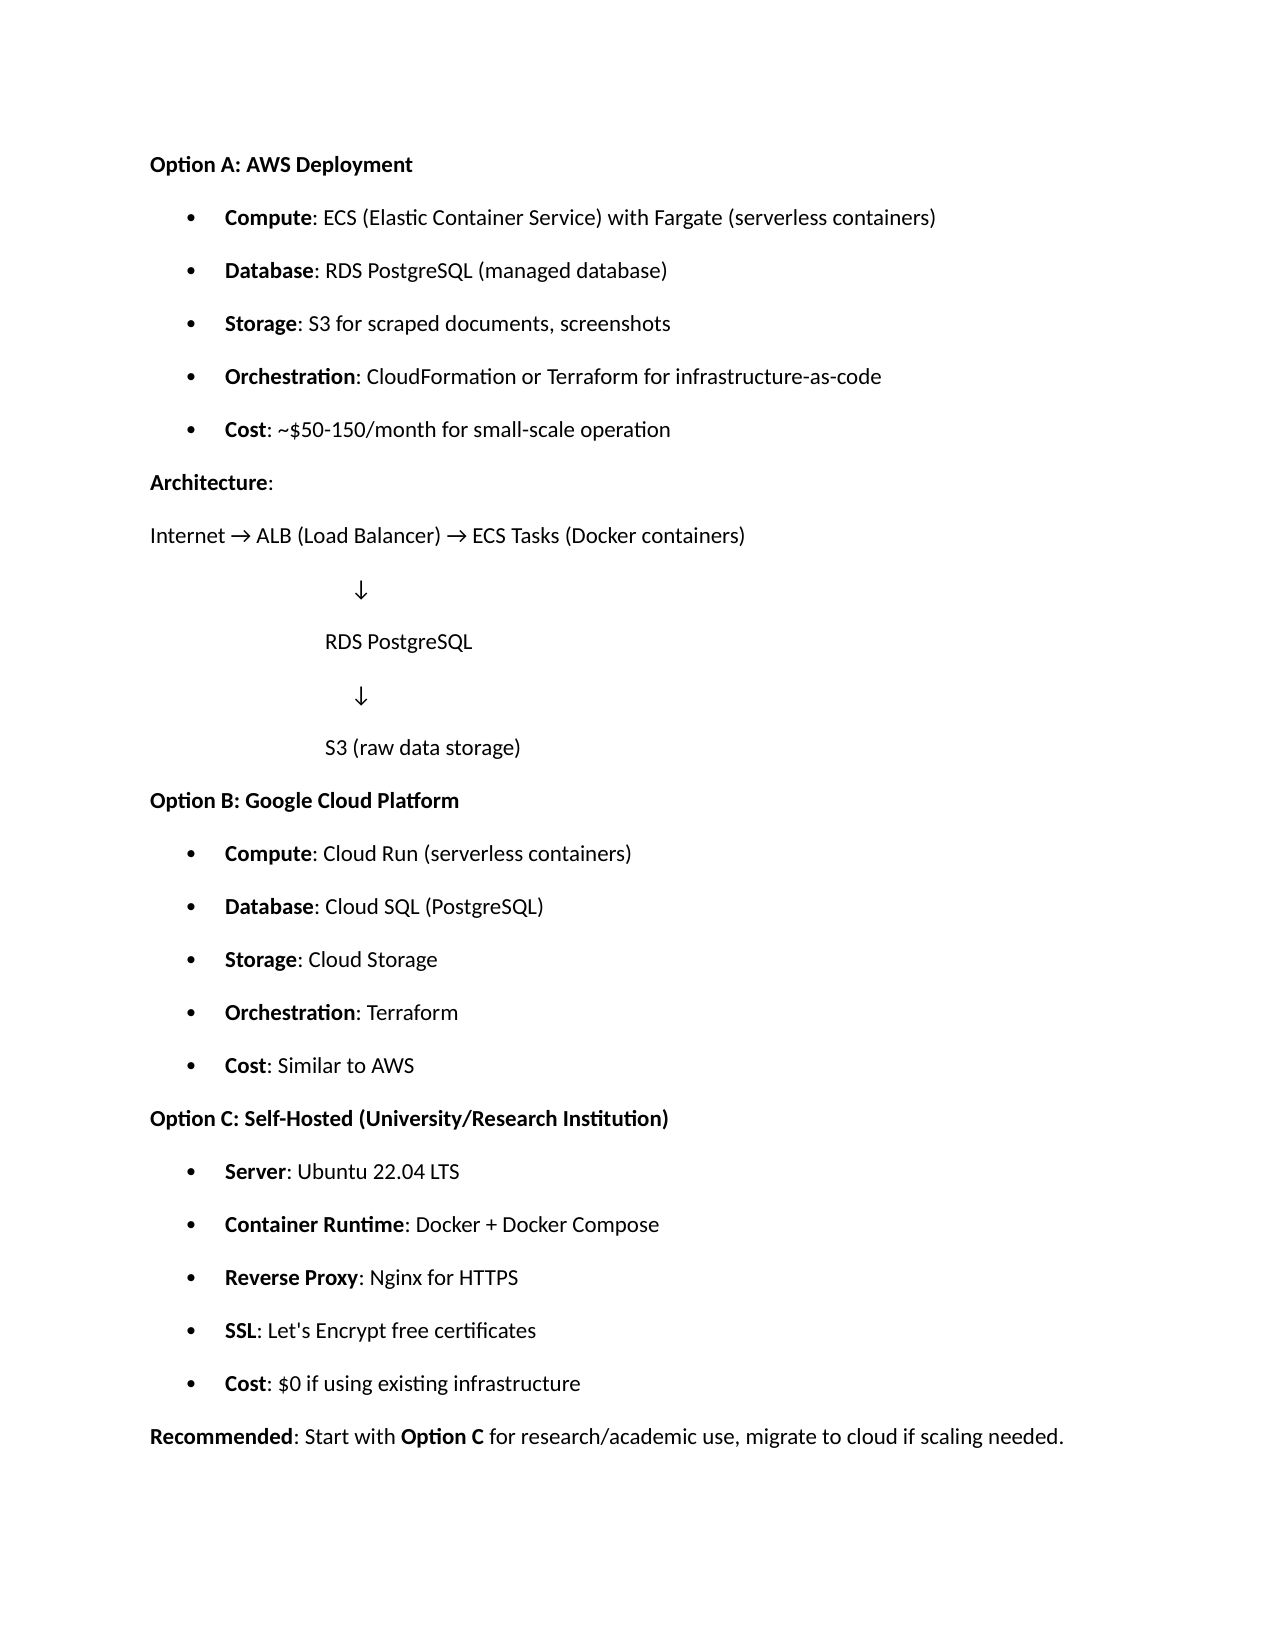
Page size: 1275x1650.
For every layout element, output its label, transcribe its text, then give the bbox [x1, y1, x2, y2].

list Compute: Cloud Run (serverless containers) [187, 839, 1125, 867]
list Storage: Cloud Storage [187, 945, 1125, 973]
list Database: Cloud SQL (PostgreSQL) [187, 892, 1125, 920]
list Orchestration: Terraform [187, 998, 1125, 1026]
text S3 (raw data storage) [150, 733, 1125, 761]
text Internet → ALB (Load Balancer) → ECS Tasks (Docker containers) [150, 521, 1125, 549]
text Architecture: [150, 468, 1125, 496]
list Reverse Proxy: Nginx for HTTPS [187, 1263, 1125, 1291]
list Cost: ~$50-150/month for small-scale operation [187, 415, 1125, 443]
text ↓ [150, 680, 1125, 708]
text RDS PostgreSQL [150, 627, 1125, 655]
list Cost: Similar to AWS [187, 1051, 1125, 1079]
list Storage: S3 for scraped documents, screenshots [187, 309, 1125, 337]
list SSL: Let's Encrypt free certificates [187, 1316, 1125, 1344]
list Container Runtime: Docker + Docker Compose [187, 1210, 1125, 1238]
list Compute: ECS (Elastic Container Service) with Fargate (serverless containers) [187, 203, 1125, 231]
text Option C: Self-Hosted (University/Research Institution) [150, 1104, 1125, 1132]
text Recommended: Start with Option C for research/academic use, migrate to cloud if scaling needed. [150, 1422, 1125, 1451]
text ↓ [150, 574, 1125, 602]
list Cost: $0 if using existing infrastructure [187, 1369, 1125, 1397]
list Server: Ubuntu 22.04 LTS [187, 1157, 1125, 1185]
list Orchestration: CloudFormation or Terraform for infrastructure-as-code [187, 362, 1125, 390]
text Option B: Google Cloud Platform [150, 786, 1125, 814]
list Database: RDS PostgreSQL (managed database) [187, 256, 1125, 284]
text Option A: AWS Deployment [150, 150, 1125, 178]
